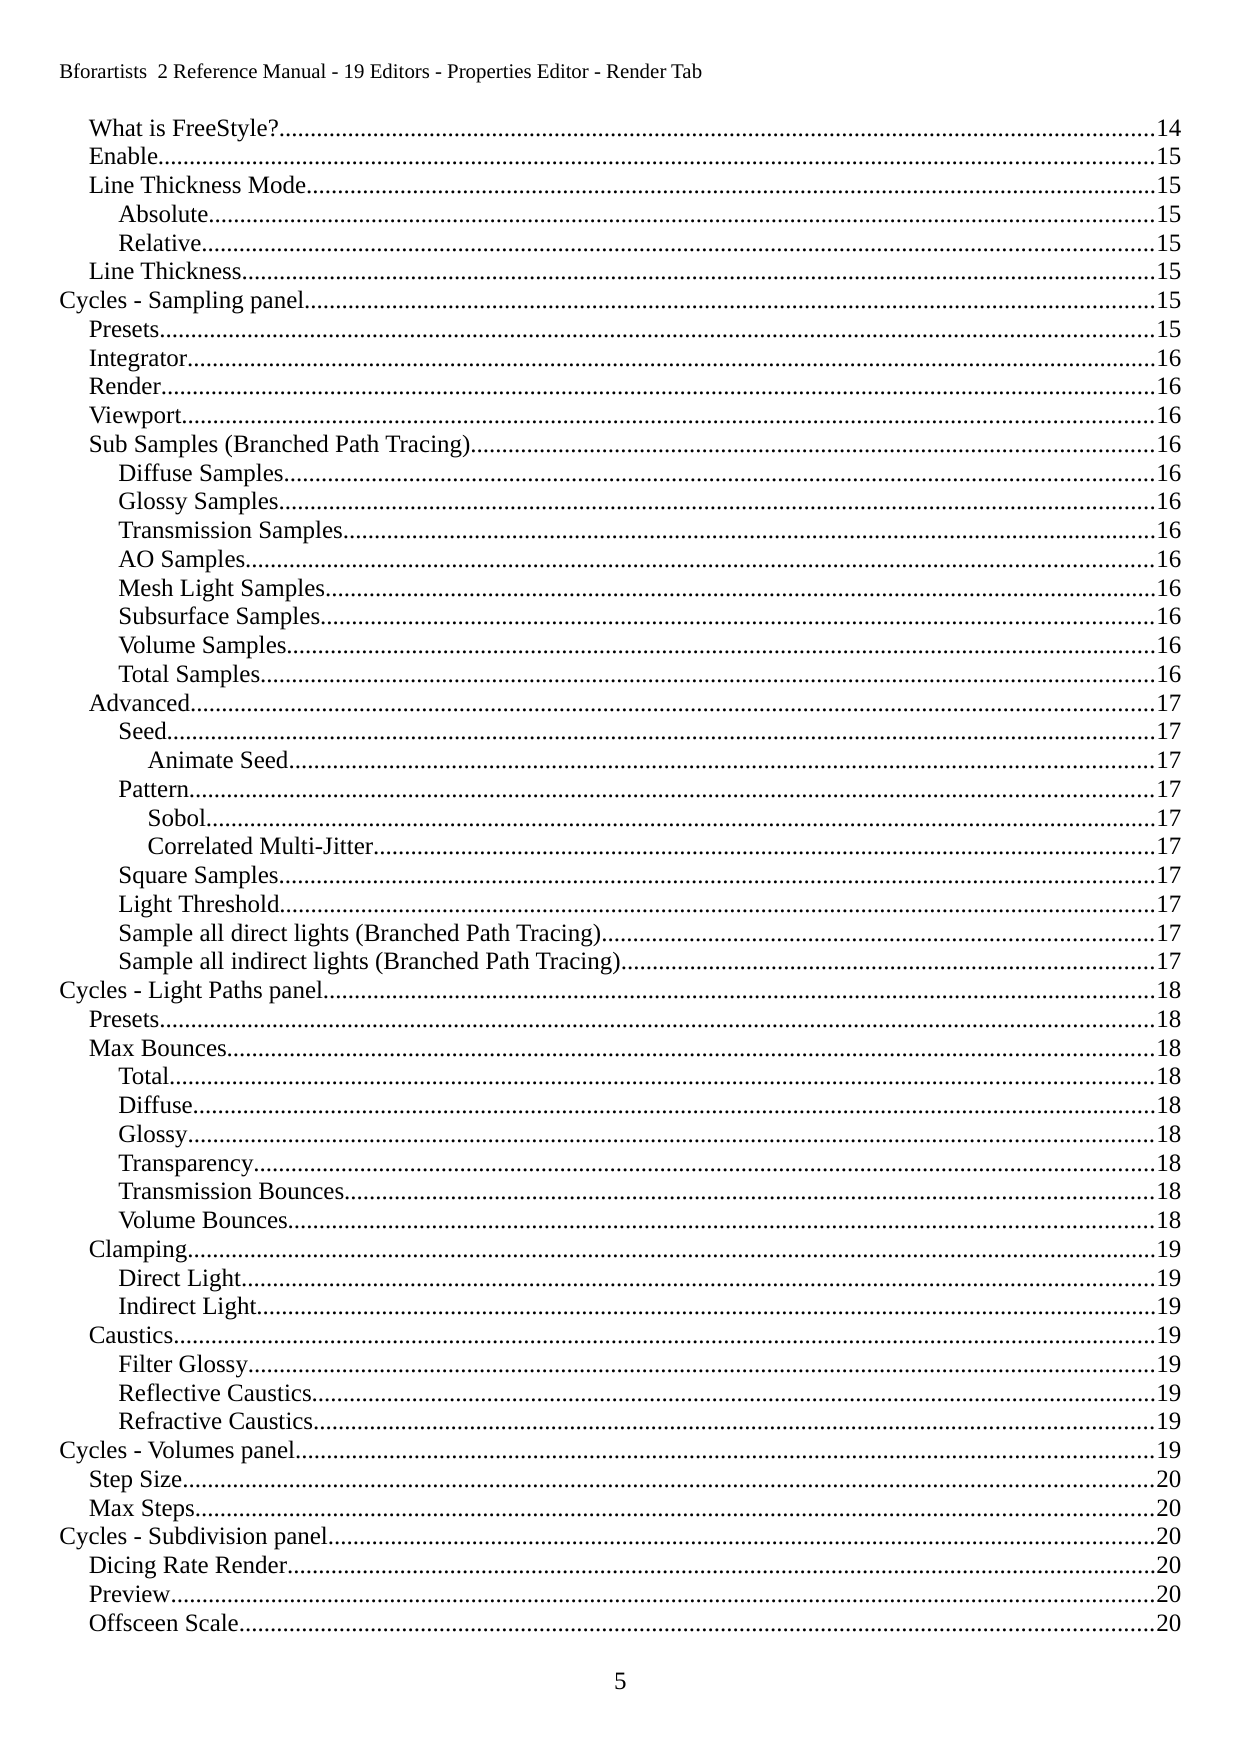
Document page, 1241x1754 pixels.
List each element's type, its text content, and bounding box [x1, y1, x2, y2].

text Diffuse 18 [118, 1090, 1181, 1119]
text Absolute 15 [118, 199, 1181, 228]
text Line Thickness Mode 15 [88, 170, 1181, 199]
text Animate Seed 17 [147, 745, 1181, 774]
text Correlated Multi-Jitter 17 [147, 831, 1181, 860]
text Sub Samples (Branched Path Tracing) 16 [88, 429, 1181, 458]
text Light Threshold 17 [118, 889, 1181, 918]
text Cycles - Subdivision panel 20 [59, 1521, 1181, 1550]
text Enable 15 [88, 141, 1181, 170]
text Line Thickness 15 [88, 256, 1181, 285]
text Transparency 18 [118, 1148, 1181, 1176]
text Clamping 19 [88, 1234, 1181, 1263]
text Direct Light 19 [118, 1263, 1181, 1291]
text Preview 20 [88, 1579, 1181, 1608]
text Transmission Bounces 18 [118, 1176, 1181, 1205]
text Sobol 17 [147, 803, 1181, 831]
text Sample all indirect lights (Branched Path Tracing) 17 [118, 946, 1181, 975]
text Reflective Caustics 19 [118, 1378, 1181, 1406]
text Advanced 17 [88, 688, 1181, 716]
text Diffuse Samples 16 [118, 458, 1181, 486]
text Presets 15 [88, 314, 1181, 343]
text Integrator 16 [88, 343, 1181, 371]
text Volume Bounces 18 [118, 1205, 1181, 1234]
text Max Bounces 18 [88, 1033, 1181, 1061]
text Cycles - Sampling panel 15 [59, 285, 1181, 314]
text Render 16 [88, 371, 1181, 400]
text Refractive Caustics 19 [118, 1406, 1181, 1435]
text Pattern 17 [118, 774, 1181, 803]
text Cycles - Light Paths panel 18 [59, 975, 1181, 1004]
text Step Size 20 [88, 1464, 1181, 1493]
text Viewport 16 [88, 400, 1181, 429]
text Subsurface Samples 16 [118, 601, 1181, 630]
text Caustics 19 [88, 1320, 1181, 1349]
text What is FreeStyle? 14 [88, 113, 1181, 141]
text Seed 17 [118, 716, 1181, 745]
text Square Samples 17 [118, 860, 1181, 889]
text Filter Glossy 19 [118, 1349, 1181, 1378]
text Cycles - Volumes panel 19 [59, 1435, 1181, 1464]
text Glossy 18 [118, 1119, 1181, 1148]
text Sample all direct lights (Branched Path Tracing) 17 [118, 918, 1181, 946]
text Volume Samples 16 [118, 630, 1181, 659]
text Indirect Light 19 [118, 1291, 1181, 1320]
text Max Steps 20 [88, 1493, 1181, 1521]
text Glossy Samples 16 [118, 486, 1181, 515]
text Transmission Samples 16 [118, 515, 1181, 544]
text Presets 18 [88, 1004, 1181, 1033]
text Mesh Light Samples 16 [118, 573, 1181, 601]
text Offsceen Scale 20 [88, 1608, 1181, 1636]
text Total 18 [118, 1061, 1181, 1090]
text Total Samples 16 [118, 659, 1181, 688]
text Relative 15 [118, 228, 1181, 256]
text AO Samples 16 [118, 544, 1181, 573]
text Dicing Rate Render 20 [88, 1550, 1181, 1579]
